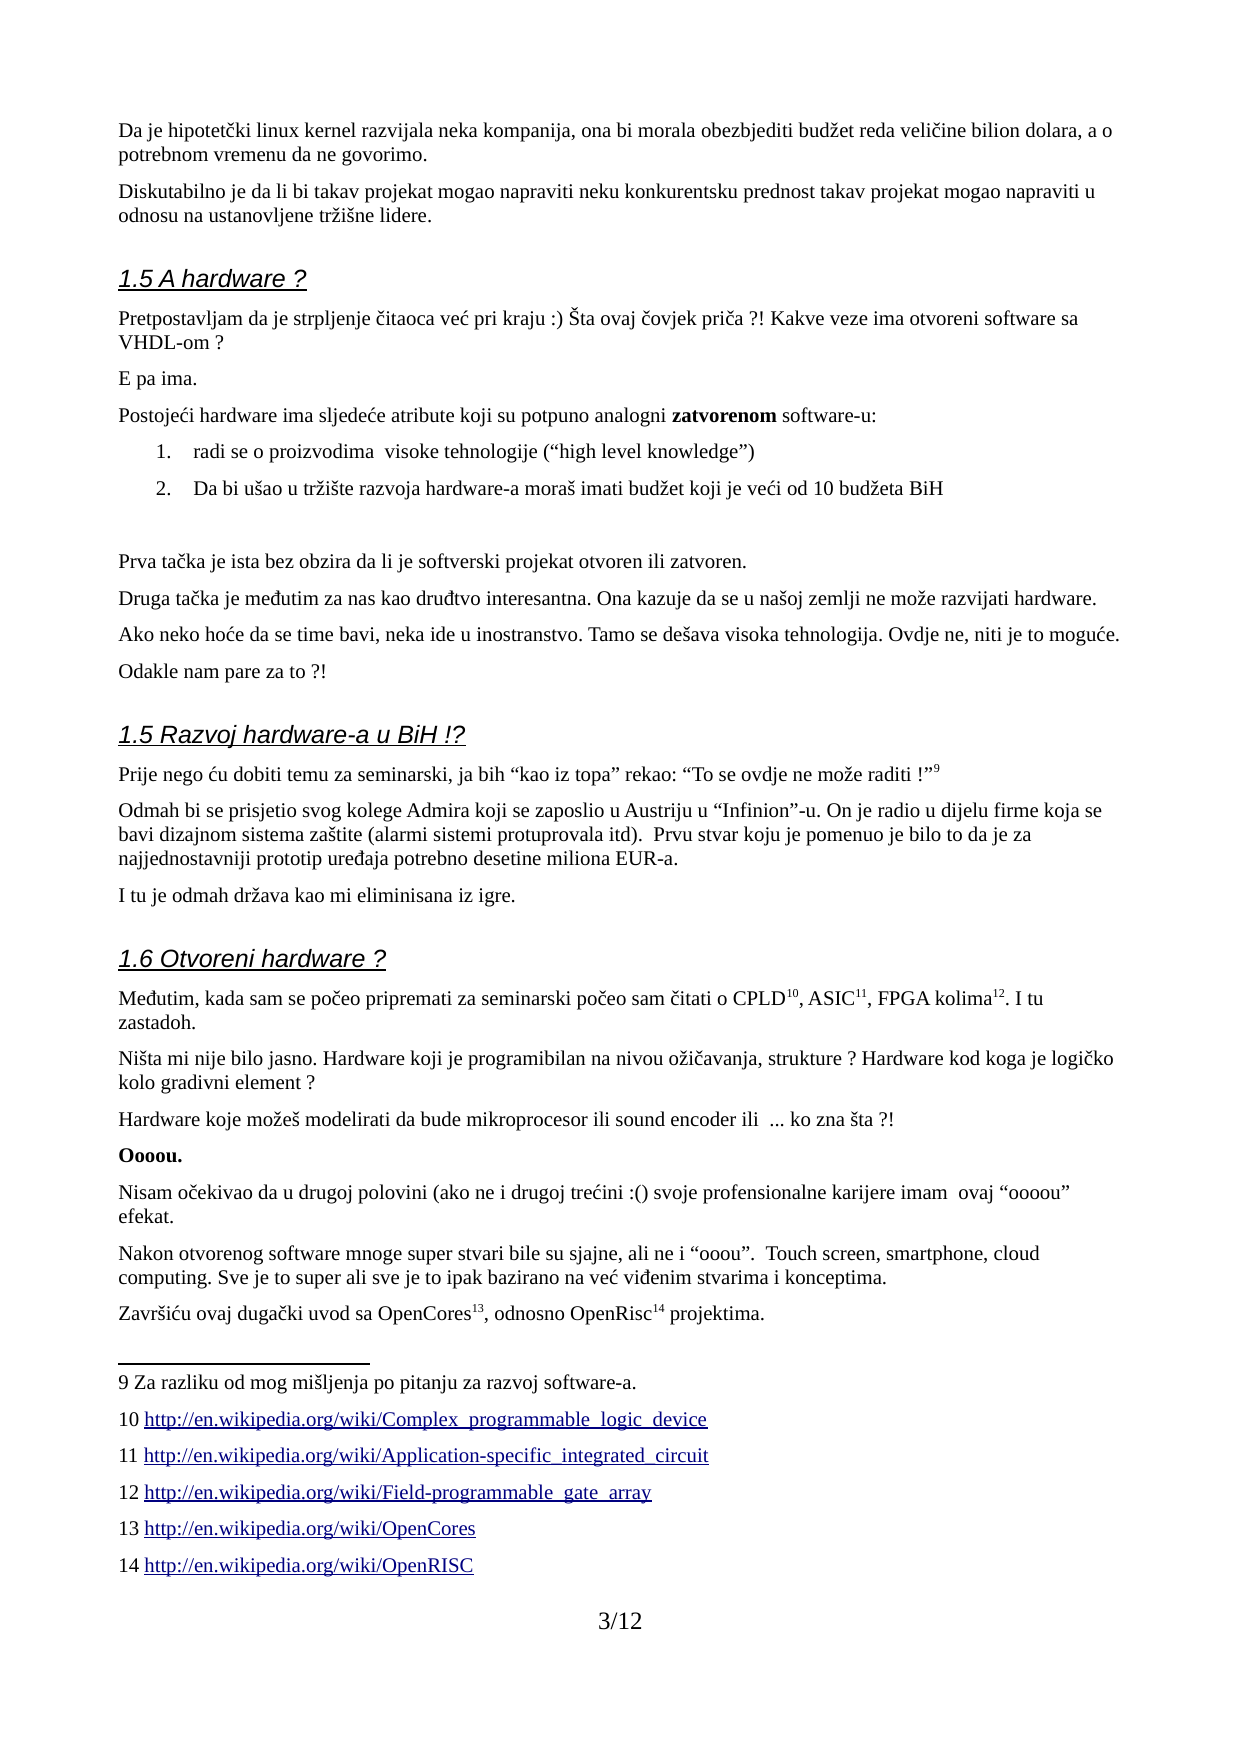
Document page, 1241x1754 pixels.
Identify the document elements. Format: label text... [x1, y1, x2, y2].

text Prva tačka je ista bez obzira da li je softverski projekat otvoren ili zatvoren. [118, 549, 1122, 573]
text http://en.wikipedia.org/wiki/OpenRISC [118, 1553, 1122, 1577]
list radi se o proizvodima visoke tehnologije (“high level knowledge”) [156, 439, 1122, 463]
text Završiću ovaj dugački uvod sa OpenCores, odnosno OpenRisc projektima. [118, 1301, 1122, 1325]
text Nakon otvorenog software mnoge super stvari bile su sjajne, ali ne i “ooou”. Touch screen, smartphone, cloud computing. Sve je to super ali sve je to ipak bazirano na već viđenim stvarima i konceptima. [118, 1241, 1122, 1289]
text http://en.wikipedia.org/wiki/OpenCores [118, 1516, 1122, 1540]
text I tu je odmah država kao mi eliminisana iz igre. [118, 883, 1122, 907]
text E pa ima. [118, 366, 1122, 390]
text http://en.wikipedia.org/wiki/Application-specific_integrated_circuit [118, 1443, 1122, 1467]
text Ako neko hoće da se time bavi, neka ide u inostranstvo. Tamo se dešava visoka tehnologija. Ovdje ne, niti je to moguće. [118, 622, 1122, 646]
subtitle 1.6 Otvoreni hardware ? [118, 944, 1122, 973]
text Druga tačka je međutim za nas kao druđtvo interesantna. Ona kazuje da se u našoj zemlji ne može razvijati hardware. [118, 586, 1122, 610]
text Za razliku od mog mišljenja po pitanju za razvoj software-a. [118, 1370, 1122, 1394]
text Postojeći hardware ima sljedeće atribute koji su potpuno analogni zatvorenom software-u: [118, 403, 1122, 427]
text Nisam očekivao da u drugoj polovini (ako ne i drugoj trećini :() svoje profensionalne karijere imam ovaj “oooou” efekat. [118, 1180, 1122, 1228]
list Da bi ušao u tržište razvoja hardware-a moraš imati budžet koji je veći od 10 budžeta BiH [156, 476, 1122, 500]
text Diskutabilno je da li bi takav projekat mogao napraviti neku konkurentsku prednost takav projekat mogao napraviti u odnosu na ustanovljene tržišne lidere. [118, 179, 1122, 227]
text Odakle nam pare za to ?! [118, 659, 1122, 683]
text Hardware koje možeš modelirati da bude mikroprocesor ili sound encoder ili ... ko zna šta ?! [118, 1107, 1122, 1131]
text Oooou. [118, 1143, 1122, 1167]
text Odmah bi se prisjetio svog kolege Admira koji se zaposlio u Austriju u “Infinion”-u. On je radio u dijelu firme koja se bavi dizajnom sistema zaštite (alarmi sistemi protuprovala itd). Prvu stvar koju je pomenuo je bilo to da je za najjednostavniji prototip uređaja potrebno desetine miliona EUR-a. [118, 798, 1122, 870]
text http://en.wikipedia.org/wiki/Complex_programmable_logic_device [118, 1407, 1122, 1431]
text Prije nego ću dobiti temu za seminarski, ja bih “kao iz topa” rekao: “To se ovdje ne može raditi !” [118, 762, 1122, 786]
text Ništa mi nije bilo jasno. Hardware koji je programibilan na nivou ožičavanja, strukture ? Hardware kod koga je logičko kolo gradivni element ? [118, 1046, 1122, 1094]
text http://en.wikipedia.org/wiki/Field-programmable_gate_array [118, 1480, 1122, 1504]
text Međutim, kada sam se počeo pripremati za seminarski počeo sam čitati o CPLD, ASIC, FPGA kolima. I tu zastadoh. [118, 986, 1122, 1034]
subtitle 1.5 Razvoj hardware-a u BiH !? [118, 720, 1122, 749]
text Pretpostavljam da je strpljenje čitaoca već pri kraju :) Šta ovaj čovjek priča ?! Kakve veze ima otvoreni software sa VHDL-om ? [118, 306, 1122, 354]
subtitle 1.5 A hardware ? [118, 264, 1122, 293]
text Da je hipotetčki linux kernel razvijala neka kompanija, ona bi morala obezbjediti budžet reda veličine bilion dolara, a o potrebnom vremenu da ne govorimo. [118, 118, 1122, 166]
